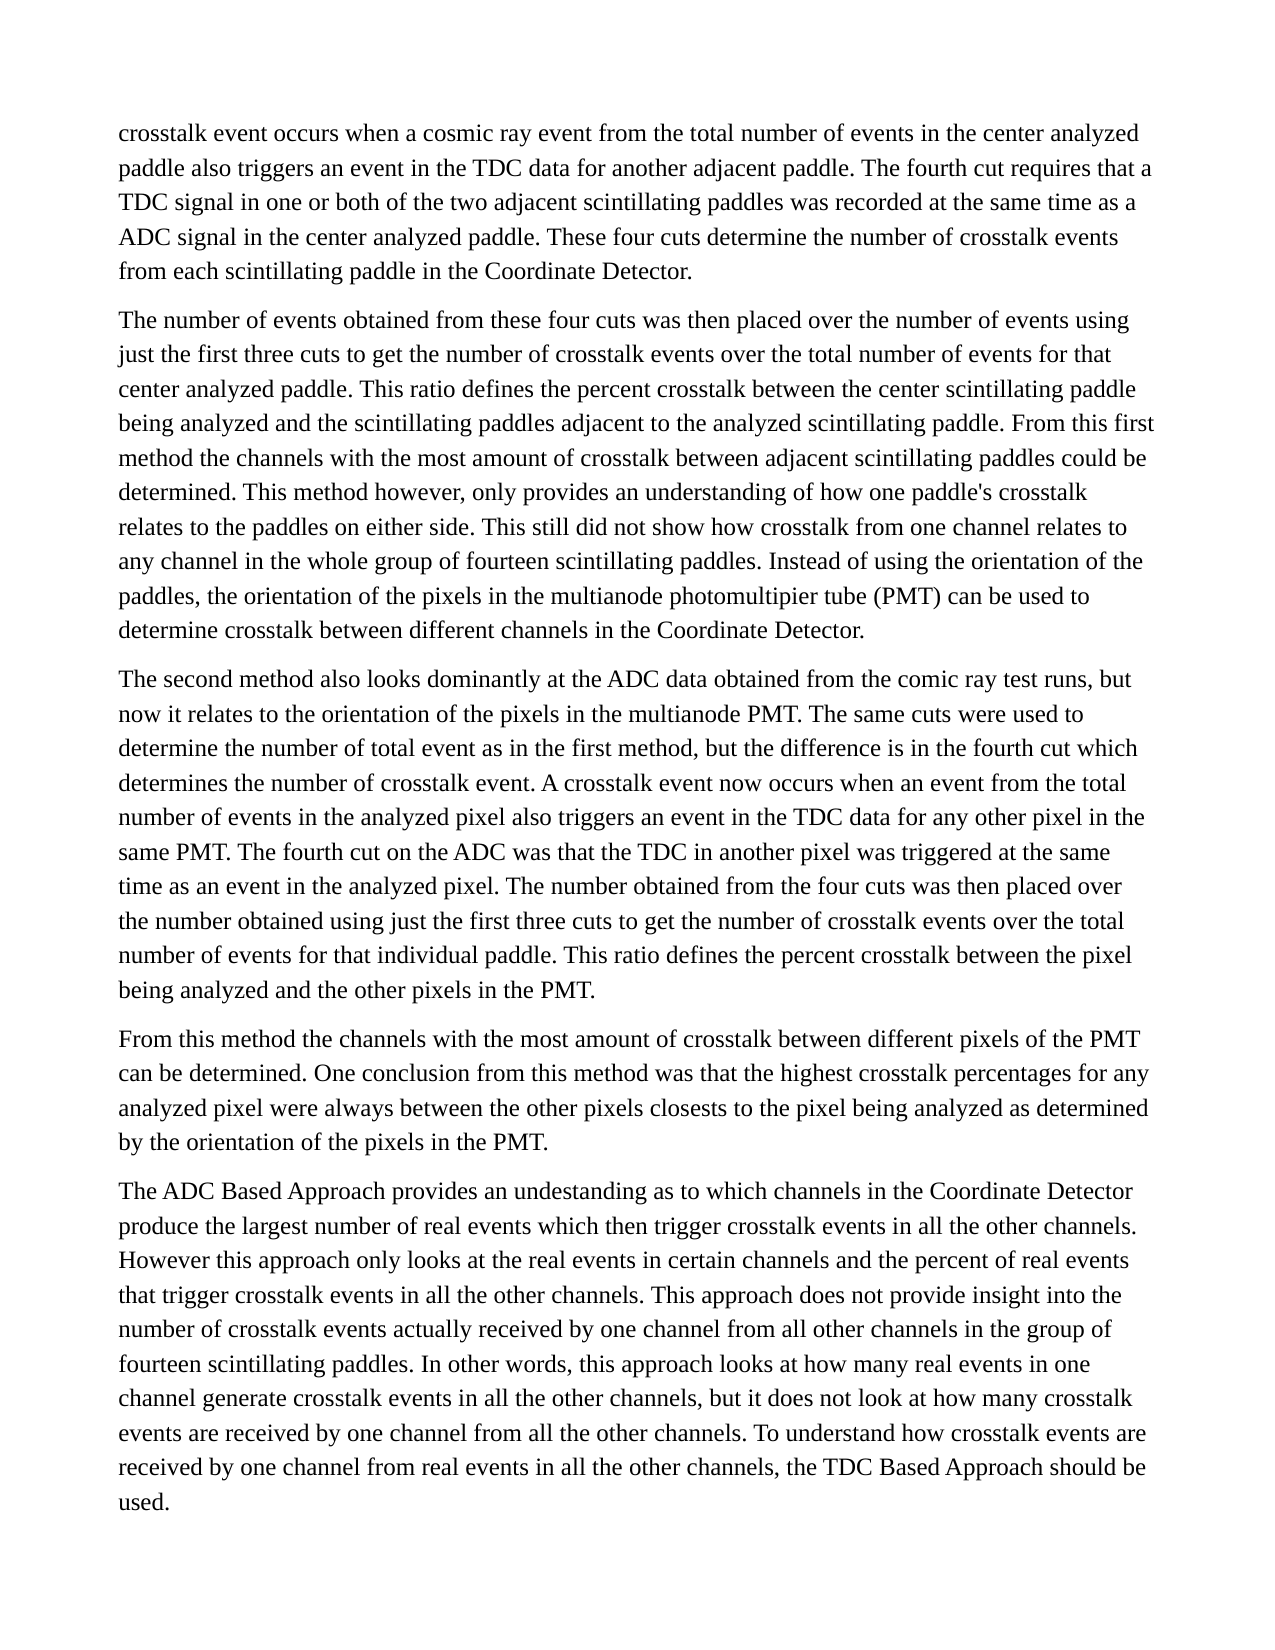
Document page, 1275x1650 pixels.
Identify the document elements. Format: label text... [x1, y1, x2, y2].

text crosstalk event occurs when a cosmic ray event from the total number of events in the center analyzed paddle also triggers an event in the TDC data for another adjacent paddle. The fourth cut requires that a TDC signal in one or both of the two adjacent scintillating paddles was recorded at the same time as a ADC signal in the center analyzed paddle. These four cuts determine the number of crosstalk events from each scintillating paddle in the Coordinate Detector. [118, 118, 1157, 285]
text The number of events obtained from these four cuts was then placed over the number of events using just the first three cuts to get the number of crosstalk events over the total number of events for that center analyzed paddle. This ratio defines the percent crosstalk between the center scintillating paddle being analyzed and the scintillating paddles adjacent to the analyzed scintillating paddle. From this first method the channels with the most amount of crosstalk between adjacent scintillating paddles could be determined. This method however, only provides an understanding of how one paddle's crosstalk relates to the paddles on either side. This still did not show how crosstalk from one channel relates to any channel in the whole group of fourteen scintillating paddles. Instead of using the orientation of the paddles, the orientation of the pixels in the multianode photomultipier tube (PMT) can be used to determine crosstalk between different channels in the Coordinate Detector. [118, 305, 1157, 644]
text The ADC Based Approach provides an undestanding as to which channels in the Coordinate Detector produce the largest number of real events which then trigger crosstalk events in all the other channels. However this approach only looks at the real events in certain channels and the percent of real events that trigger crosstalk events in all the other channels. This approach does not provide insight into the number of crosstalk events actually received by one channel from all other channels in the group of fourteen scintillating paddles. In other words, this approach looks at how many real events in one channel generate crosstalk events in all the other channels, but it does not look at how many crosstalk events are received by one channel from all the other channels. To understand how crosstalk events are received by one channel from real events in all the other channels, the TDC Based Approach should be used. [118, 1176, 1157, 1515]
text The second method also looks dominantly at the ADC data obtained from the comic ray test runs, but now it relates to the orientation of the pixels in the multianode PMT. The same cuts were used to determine the number of total event as in the first method, but the difference is in the fourth cut which determines the number of crosstalk event. A crosstalk event now occurs when an event from the total number of events in the analyzed pixel also triggers an event in the TDC data for any other pixel in the same PMT. The fourth cut on the ADC was that the TDC in another pixel was triggered at the same time as an event in the analyzed pixel. The number obtained from the four cuts was then placed over the number obtained using just the first three cuts to get the number of crosstalk events over the total number of events for that individual paddle. This ratio defines the percent crosstalk between the pixel being analyzed and the other pixels in the PMT. [118, 664, 1157, 1003]
text From this method the channels with the most amount of crosstalk between different pixels of the PMT can be determined. One conclusion from this method was that the highest crosstalk percentages for any analyzed pixel were always between the other pixels closests to the pixel being analyzed as determined by the orientation of the pixels in the PMT. [118, 1024, 1157, 1156]
